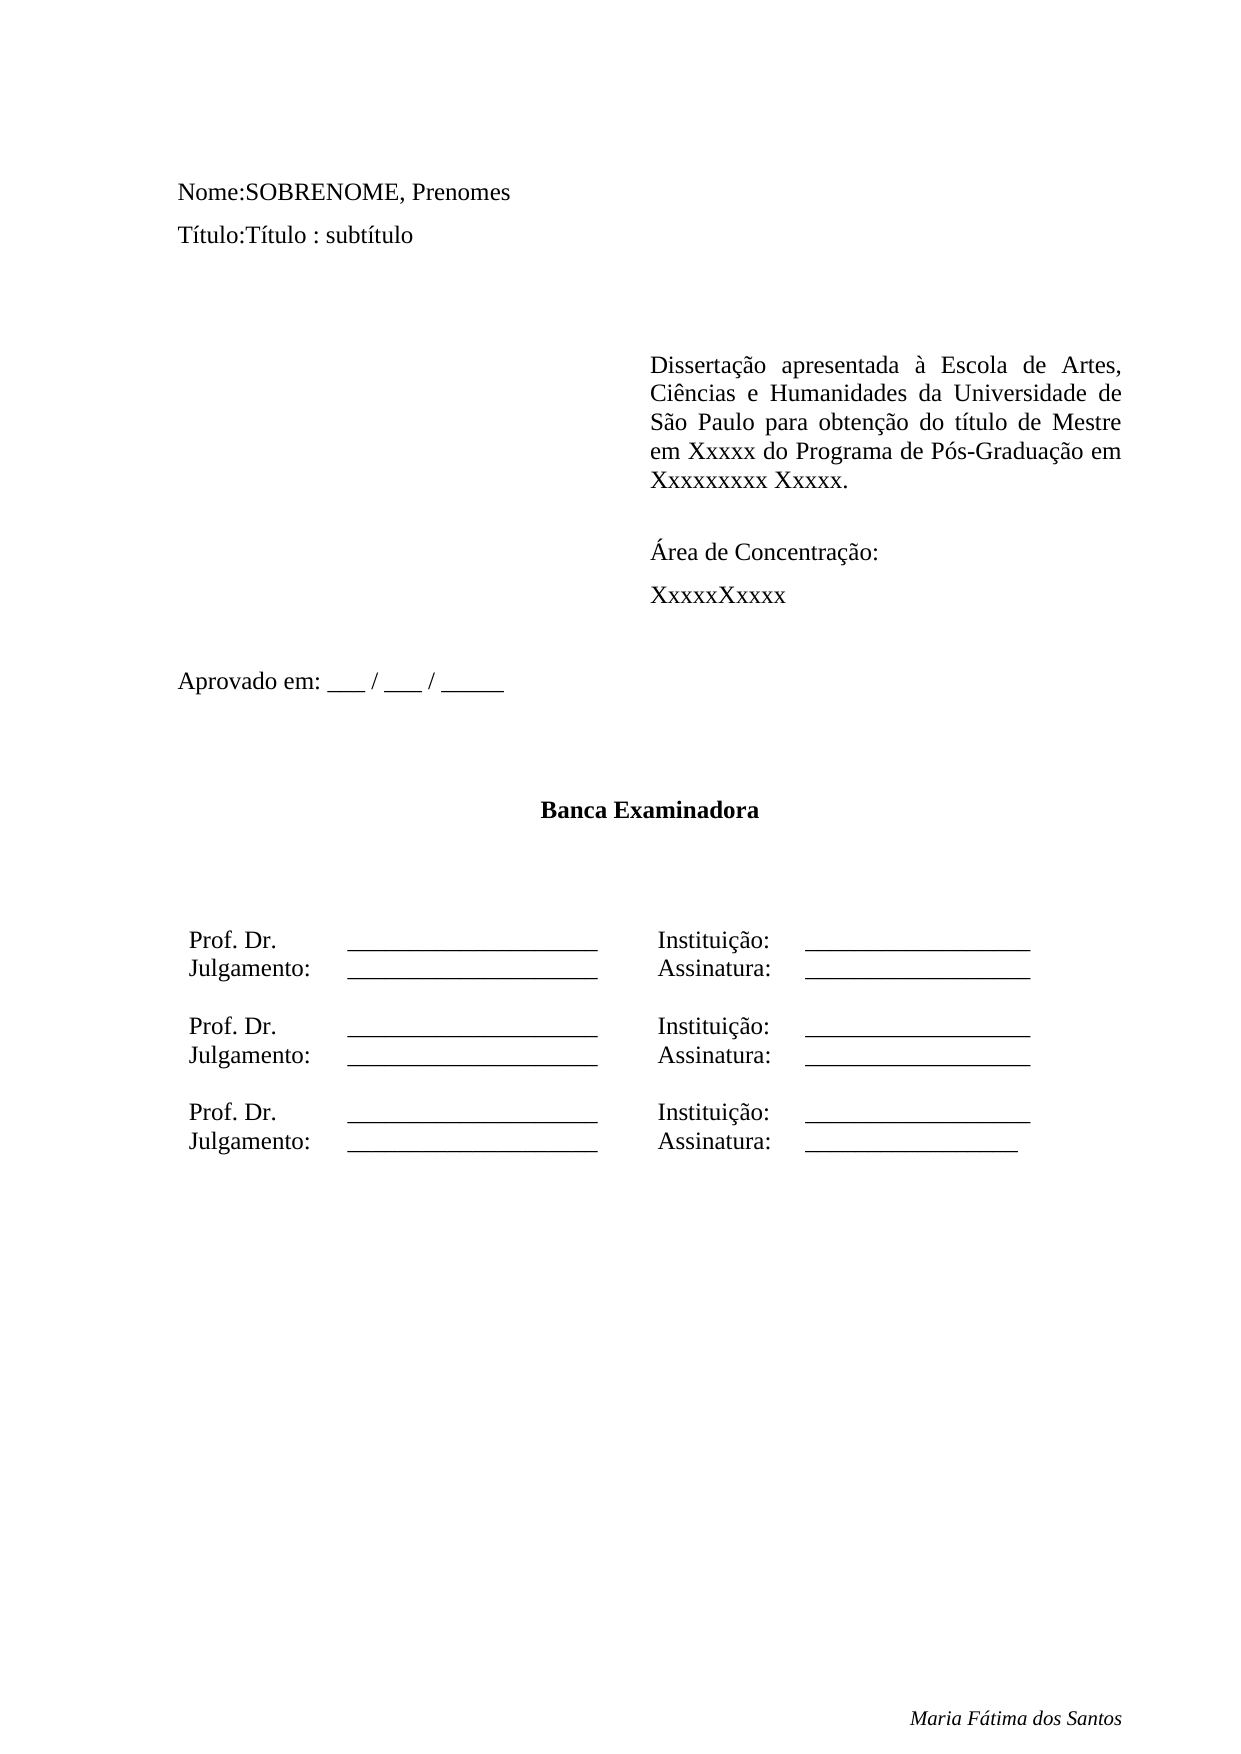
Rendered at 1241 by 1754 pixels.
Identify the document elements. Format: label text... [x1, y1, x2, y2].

table_cell ____________________ [336, 1040, 617, 1068]
table_cell Assinatura: [646, 1126, 794, 1155]
table_cell [617, 1011, 646, 1040]
table_cell [617, 1126, 646, 1155]
table_cell Prof. Dr. [177, 1011, 336, 1040]
text Aprovado em: ___ / ___ / _____ [177, 666, 1122, 695]
table_cell Instituição: [646, 1097, 794, 1126]
table_cell [617, 1097, 646, 1126]
table_cell [617, 1069, 646, 1097]
table_cell ____________________ [336, 1126, 617, 1155]
table_cell Instituição: [646, 1011, 794, 1040]
text Área de Concentração: [177, 537, 1122, 565]
table_cell __________________ [794, 954, 1133, 982]
table_header Instituição: [646, 925, 794, 953]
table_cell [336, 982, 617, 1011]
table_cell __________________ [794, 1097, 1133, 1126]
table_cell __________________ [794, 1011, 1133, 1040]
table_header __________________ [794, 925, 1133, 953]
text Banca Examinadora [177, 795, 1122, 824]
table_cell Prof. Dr. [177, 1097, 336, 1126]
table_header Prof. Dr. [177, 925, 336, 953]
table_cell [646, 982, 794, 1011]
table_header ____________________ [336, 925, 617, 953]
table_cell Assinatura: [646, 954, 794, 982]
table_cell [336, 1069, 617, 1097]
table_cell [617, 1040, 646, 1068]
table_cell [794, 1069, 1133, 1097]
table_cell Julgamento: [177, 1040, 336, 1068]
table_cell ____________________ [336, 1097, 617, 1126]
table_cell Julgamento: [177, 954, 336, 982]
table_cell [617, 982, 646, 1011]
text Título:Título : subtítulo [177, 220, 1122, 249]
text XxxxxXxxxx [650, 580, 1122, 608]
table_cell __________________ [794, 1040, 1133, 1068]
table_cell ____________________ [336, 1011, 617, 1040]
table_cell _________________ [794, 1126, 1133, 1155]
table_cell Assinatura: [646, 1040, 794, 1068]
table_cell [177, 982, 336, 1011]
table_cell Julgamento: [177, 1126, 336, 1155]
table_cell [617, 954, 646, 982]
table_header [617, 925, 646, 953]
text Nome:SOBRENOME, Prenomes [177, 177, 1122, 206]
table_cell [177, 1069, 336, 1097]
text Dissertação apresentada à Escola de Artes, Ciências e Humanidades da Universidade de São Paulo para obtenção do título de Mestre em Xxxxx do Programa de Pós-Graduação em Xxxxxxxxx Xxxxx. [650, 350, 1122, 493]
table_cell [794, 982, 1133, 1011]
table_cell [646, 1069, 794, 1097]
table_cell ____________________ [336, 954, 617, 982]
